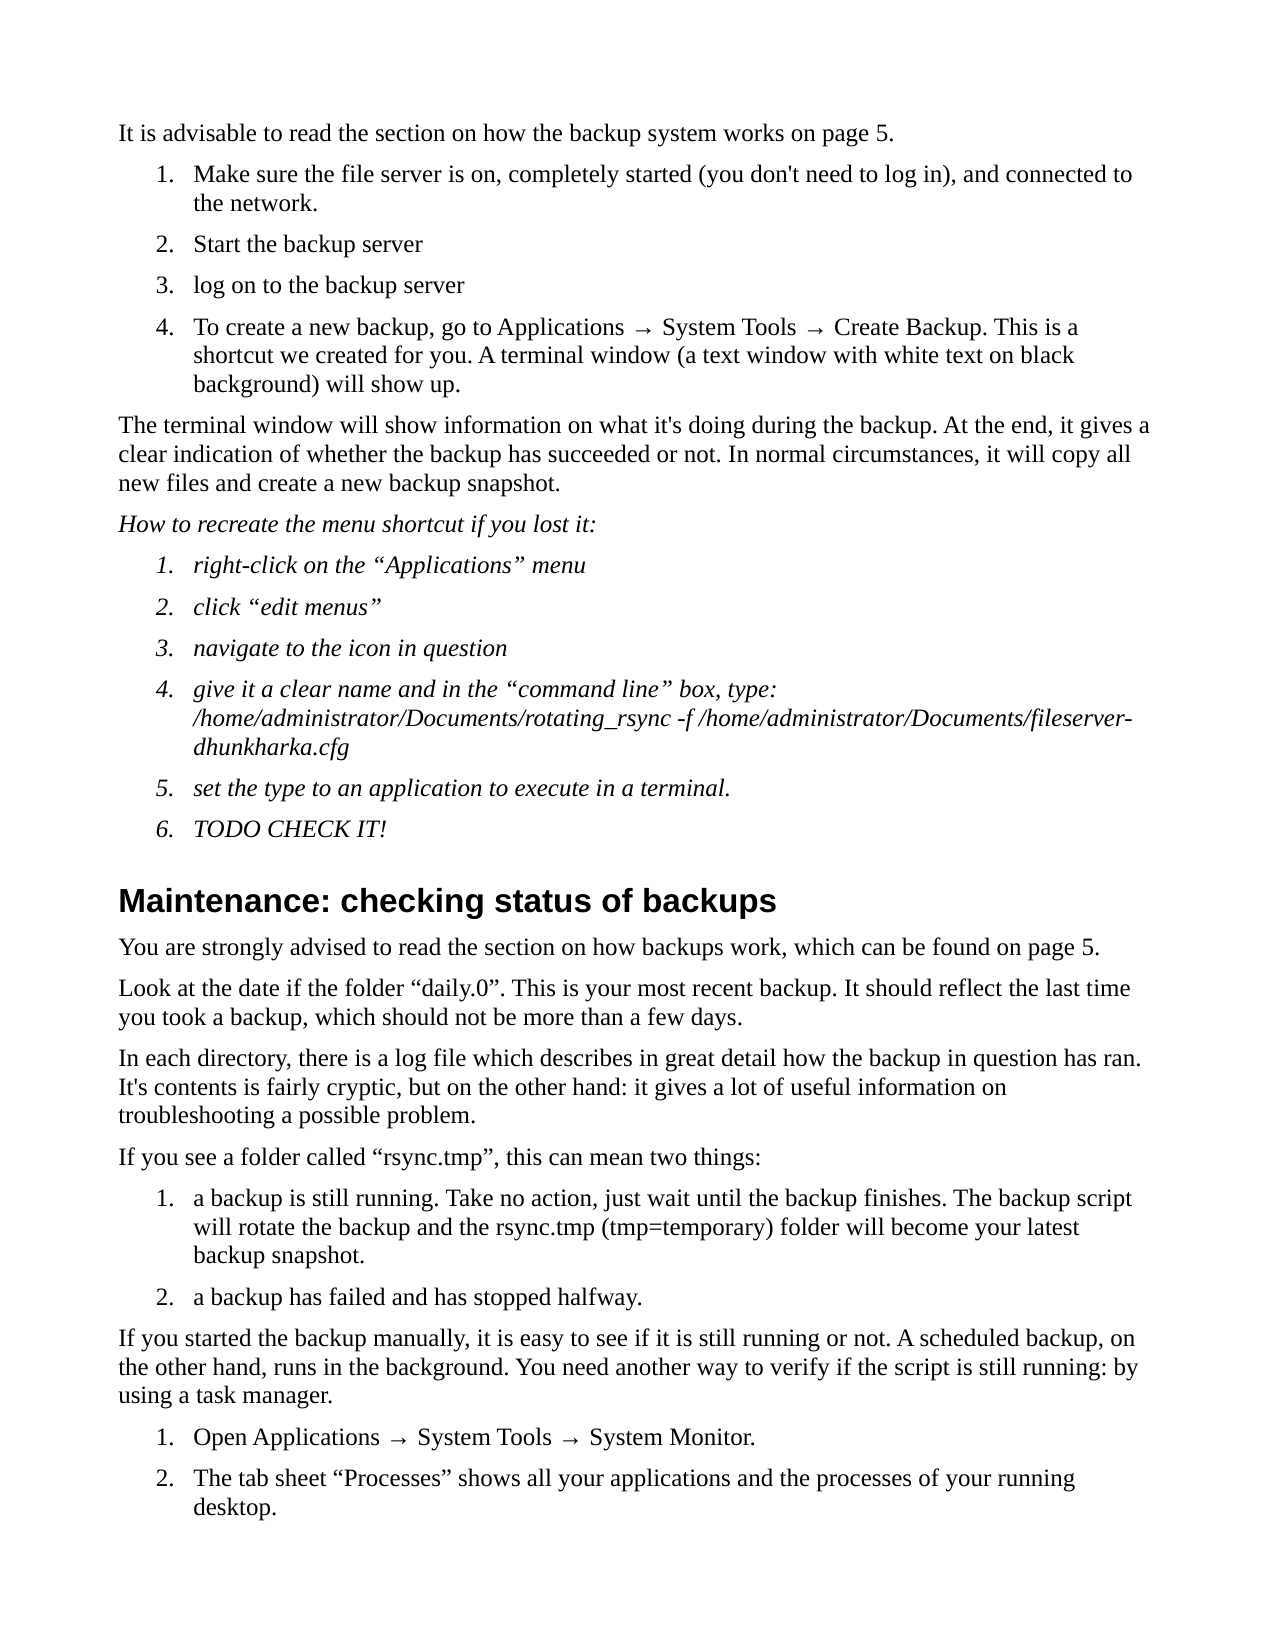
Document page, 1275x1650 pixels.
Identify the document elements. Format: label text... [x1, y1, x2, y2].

text In each directory, there is a log file which describes in great detail how the backup in question has ran. It's contents is fairly cryptic, but on the other hand: it gives a lot of useful information on troubleshooting a possible problem. [118, 1043, 1157, 1129]
list give it a clear name and in the “command line” box, type: /home/administrator/Documents/rotating_rsync -f /home/administrator/Documents/fileserver-dhunkharka.cfg [156, 674, 1157, 761]
text Look at the date if the folder “daily.0”. This is your most recent backup. It should reflect the last time you took a backup, which should not be more than a few days. [118, 973, 1157, 1030]
list navigate to the icon in question [156, 633, 1157, 662]
text The terminal window will show information on what it's doing during the backup. At the end, it gives a clear indication of whether the backup has succeeded or not. In normal circumstances, it will copy all new files and create a new backup snapshot. [118, 411, 1157, 497]
list a backup is still running. Take no action, just wait until the backup finishes. The backup script will rotate the backup and the rsync.tmp (tmp=temporary) folder will become your latest backup snapshot. [156, 1183, 1157, 1269]
text How to recreate the menu shortcut if you lost it: [118, 509, 1157, 538]
list right-click on the “Applications” menu [156, 551, 1157, 579]
list click “edit menus” [156, 592, 1157, 621]
text You are strongly advised to read the section on how backups work, which can be found on page 5. [118, 932, 1157, 960]
list Make sure the file server is on, completely started (you don't need to log in), and connected to the network. [156, 159, 1157, 217]
text If you started the backup manually, it is easy to see if it is still running or not. A scheduled backup, on the other hand, runs in the background. You need another way to verify if the script is still running: by using a task manager. [118, 1323, 1157, 1409]
list Open Applications → System Tools → System Monitor. [156, 1422, 1157, 1450]
list set the type to an application to execute in a terminal. [156, 773, 1157, 802]
subtitle Maintenance: checking status of backups [118, 881, 1157, 919]
list The tab sheet “Processes” shows all your applications and the processes of your running desktop. [156, 1463, 1157, 1520]
text If you see a folder called “rsync.tmp”, this can mean two things: [118, 1142, 1157, 1170]
list Start the backup server [156, 229, 1157, 258]
list a backup has failed and has stopped halfway. [156, 1282, 1157, 1310]
text It is advisable to read the section on how the backup system works on page 5. [118, 118, 1157, 147]
list log on to the backup server [156, 271, 1157, 299]
list To create a new backup, go to Applications → System Tools → Create Backup. This is a shortcut we created for you. A terminal window (a text window with white text on black background) will show up. [156, 312, 1157, 398]
list TODO CHECK IT! [156, 814, 1157, 843]
